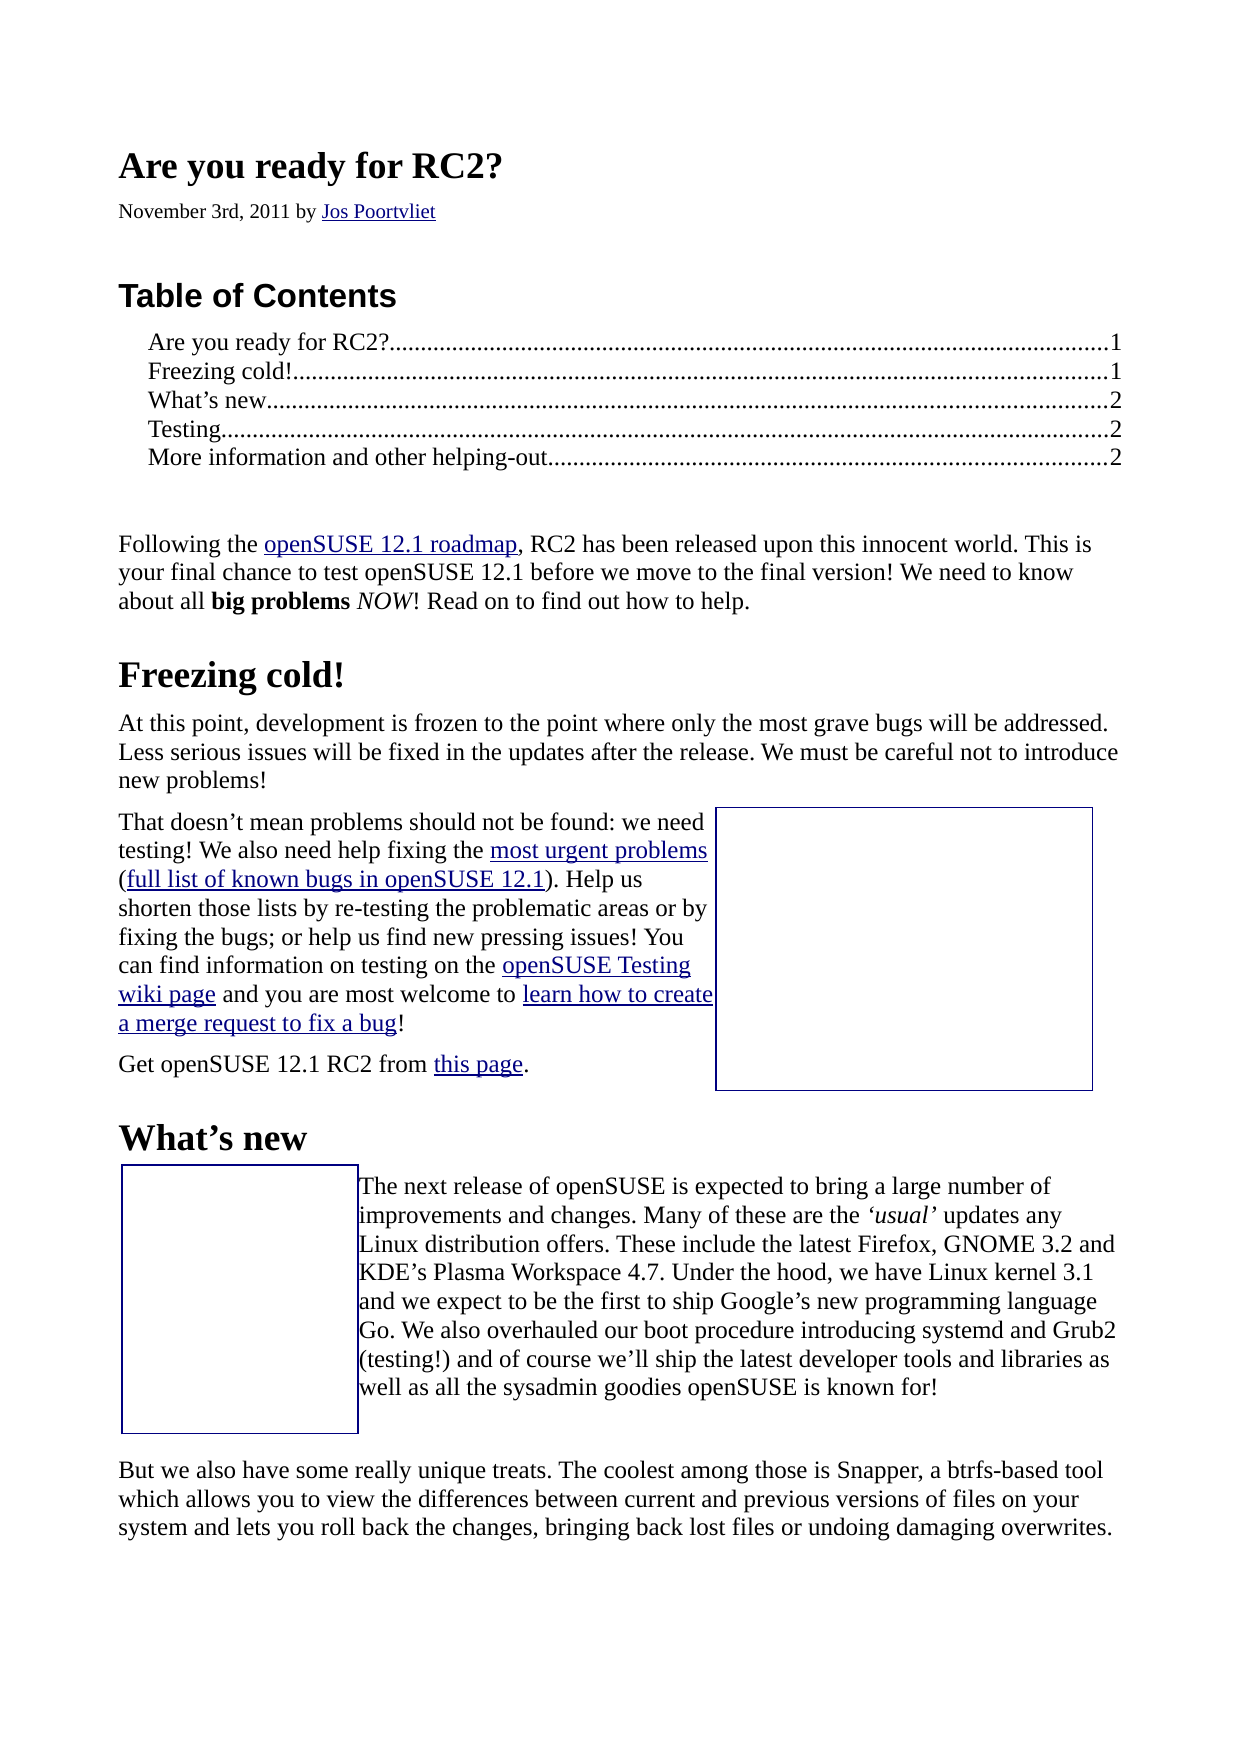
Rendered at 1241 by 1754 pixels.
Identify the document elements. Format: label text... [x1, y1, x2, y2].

text Freezing cold! 1 [148, 356, 1122, 385]
text Get openSUSE 12.1 RC2 from this page. [118, 1049, 715, 1078]
text November 3rd, 2011 by Jos Poortvliet [118, 199, 1122, 223]
text [717, 808, 1092, 1037]
text That doesn’t mean problems should not be found: we need testing! We also need help fixing the most urgent problems (full list of known bugs in openSUSE 12.1). Help us shorten those lists by re-testing the problematic areas or by fixing the bugs; or help us find new pressing issues! You can find information on testing on the openSUSE Testing wiki page and you are most welcome to learn how to create a merge request to fix a bug! [118, 807, 715, 1037]
text Testing 2 [148, 414, 1122, 442]
text Are you ready for RC2? 1 [148, 327, 1122, 356]
subtitle Freezing cold! [118, 652, 1122, 696]
text [123, 1171, 357, 1401]
text [717, 1049, 1092, 1078]
text [1093, 1049, 1122, 1078]
text The next release of openSUSE is expected to bring a large number of improvements and changes. Many of these are the ‘usual’ updates any Linux distribution offers. These include the latest Firefox, GNOME 3.2 and KDE’s Plasma Workspace 4.7. Under the hood, we have Linux kernel 3.1 and we expect to be the first to ship Google’s new programming language Go. We also overhauled our boot procedure introducing systemd and Grub2 (testing!) and of course we’ll ship the latest developer tools and libraries as well as all the sysadmin goodies openSUSE is known for! [359, 1171, 1122, 1401]
text More information and other helping-out 2 [148, 442, 1122, 471]
text Following the openSUSE 12.1 roadmap, RC2 has been released upon this innocent world. This is your final chance to test openSUSE 12.1 before we move to the final version! We need to know about all big problems NOW! Read on to find out how to help. [118, 529, 1122, 615]
text What’s new 2 [148, 385, 1122, 414]
subtitle Table of Contents [118, 277, 1122, 315]
subtitle What’s new [118, 1116, 1122, 1159]
subtitle Are you ready for RC2? [118, 143, 1122, 186]
text At this point, development is frozen to the point where only the most grave bugs will be addressed. Less serious issues will be fixed in the updates after the release. We must be careful not to introduce new problems! [118, 708, 1122, 794]
text But we also have some really unique treats. The coolest among those is Snapper, a btrfs-based tool which allows you to view the differences between current and previous versions of files on your system and lets you roll back the changes, bringing back lost files or undoing damaging overwrites. [118, 1455, 1122, 1541]
